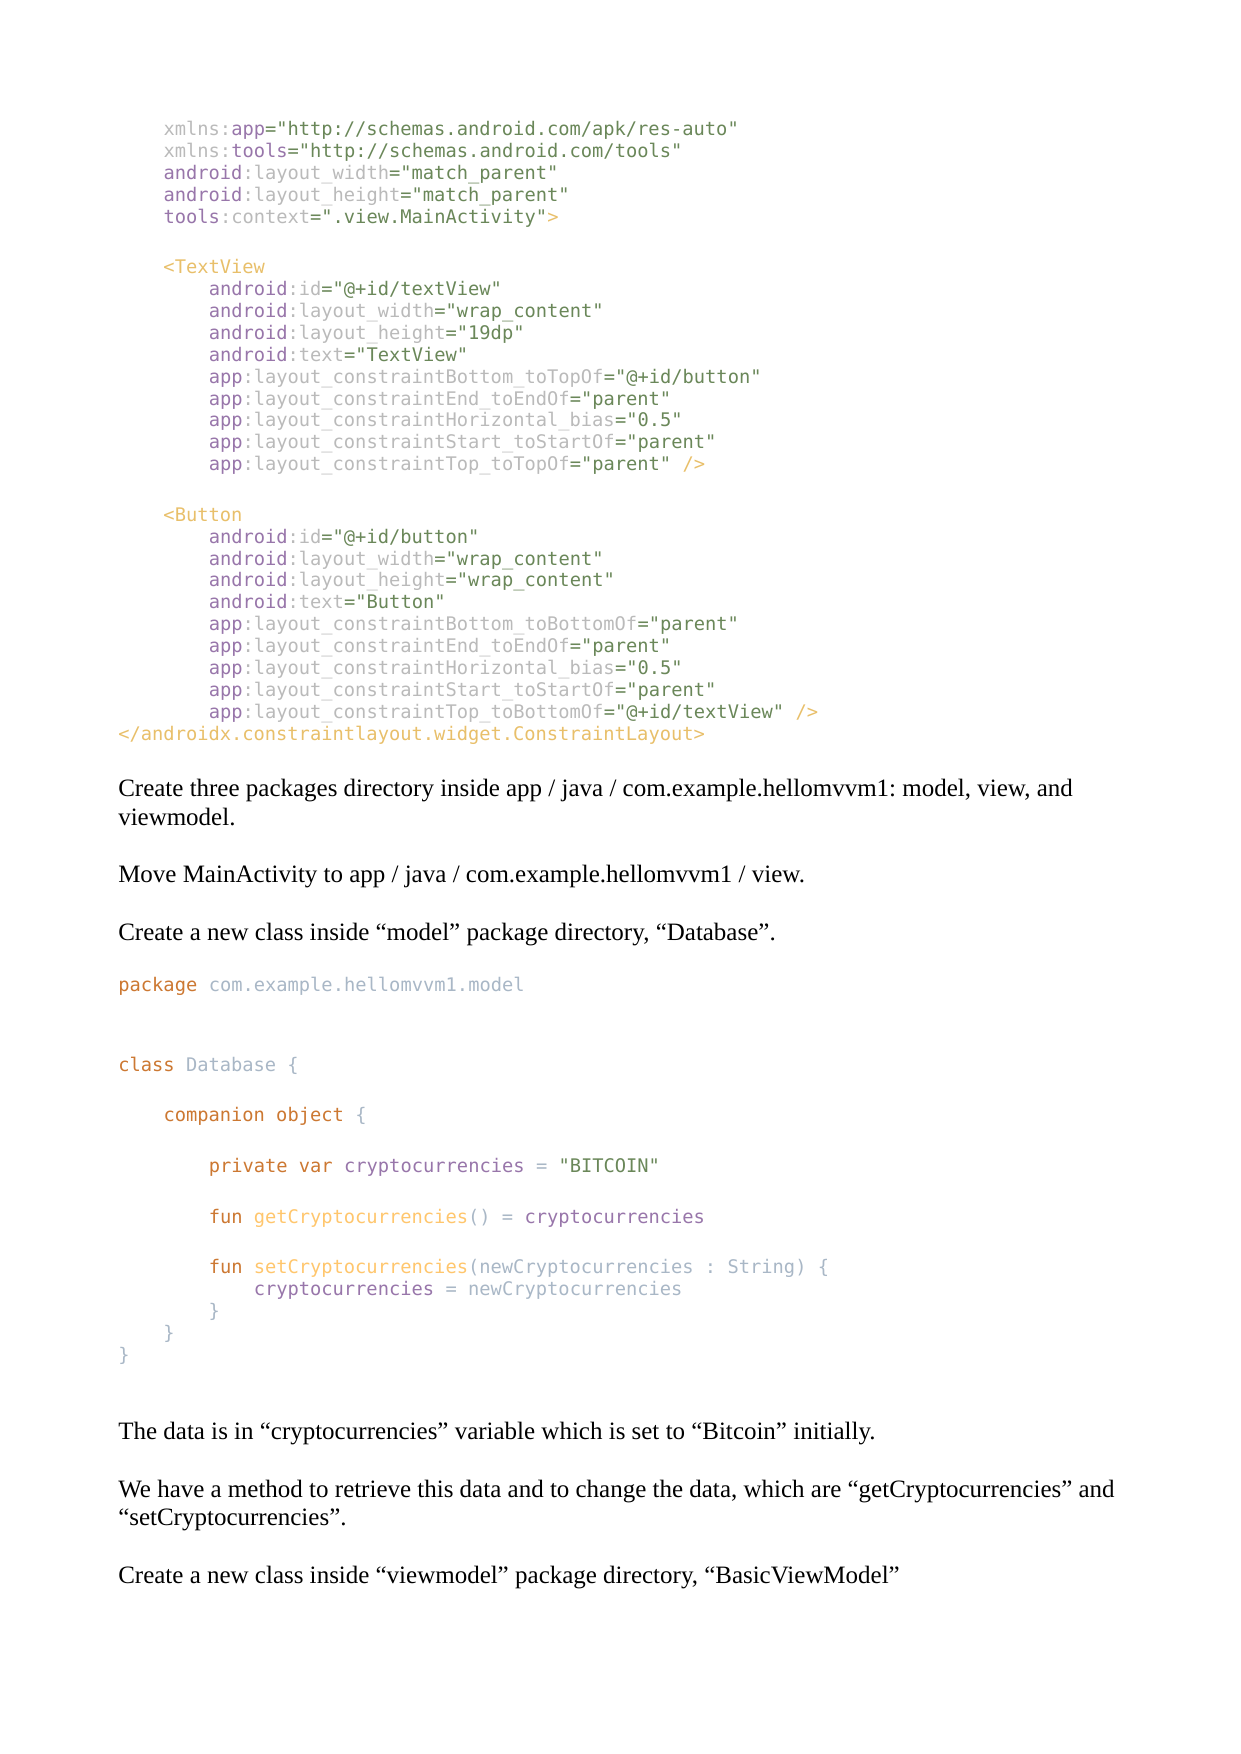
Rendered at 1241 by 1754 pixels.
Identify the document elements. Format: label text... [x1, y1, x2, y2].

text Create three packages directory inside app / java / com.example.hellomvvm1: model, view, and viewmodel. [118, 773, 1122, 831]
text We have a method to retrieve this data and to change the data, which are “getCryptocurrencies” and “setCryptocurrencies”. [118, 1474, 1122, 1531]
text package com.example.hellomvvm1.model class Database { companion object { private var cryptocurrencies = "BITCOIN" fun getCryptocurrencies() = cryptocurrencies fun setCryptocurrencies(newCryptocurrencies : String) { cryptocurrencies = newCryptocurrencies } } } [118, 974, 1122, 1366]
text Move MainActivity to app / java / com.example.hellomvvm1 / view. [118, 859, 1122, 888]
text The data is in “cryptocurrencies” variable which is set to “Bitcoin” initially. [118, 1416, 1122, 1445]
text Create a new class inside “viewmodel” package directory, “BasicViewModel” [118, 1560, 1122, 1589]
text xmlns:app="http://schemas.android.com/apk/res-auto" xmlns:tools="http://schemas.android.com/tools" android:layout_width="match_parent" android:layout_height="match_parent" tools:context=".view.MainActivity"> <TextView android:id="@+id/textView" android:layout_width="wrap_content" android:layout_height="19dp" android:text="TextView" app:layout_constraintBottom_toTopOf="@+id/button" app:layout_constraintEnd_toEndOf="parent" app:layout_constraintHorizontal_bias="0.5" app:layout_constraintStart_toStartOf="parent" app:layout_constraintTop_toTopOf="parent" /> <Button android:id="@+id/button" android:layout_width="wrap_content" android:layout_height="wrap_content" android:text="Button" app:layout_constraintBottom_toBottomOf="parent" app:layout_constraintEnd_toEndOf="parent" app:layout_constraintHorizontal_bias="0.5" app:layout_constraintStart_toStartOf="parent" app:layout_constraintTop_toBottomOf="@+id/textView" /> </androidx.constraintlayout.widget.ConstraintLayout> [118, 118, 1122, 744]
text Create a new class inside “model” package directory, “Database”. [118, 917, 1122, 946]
